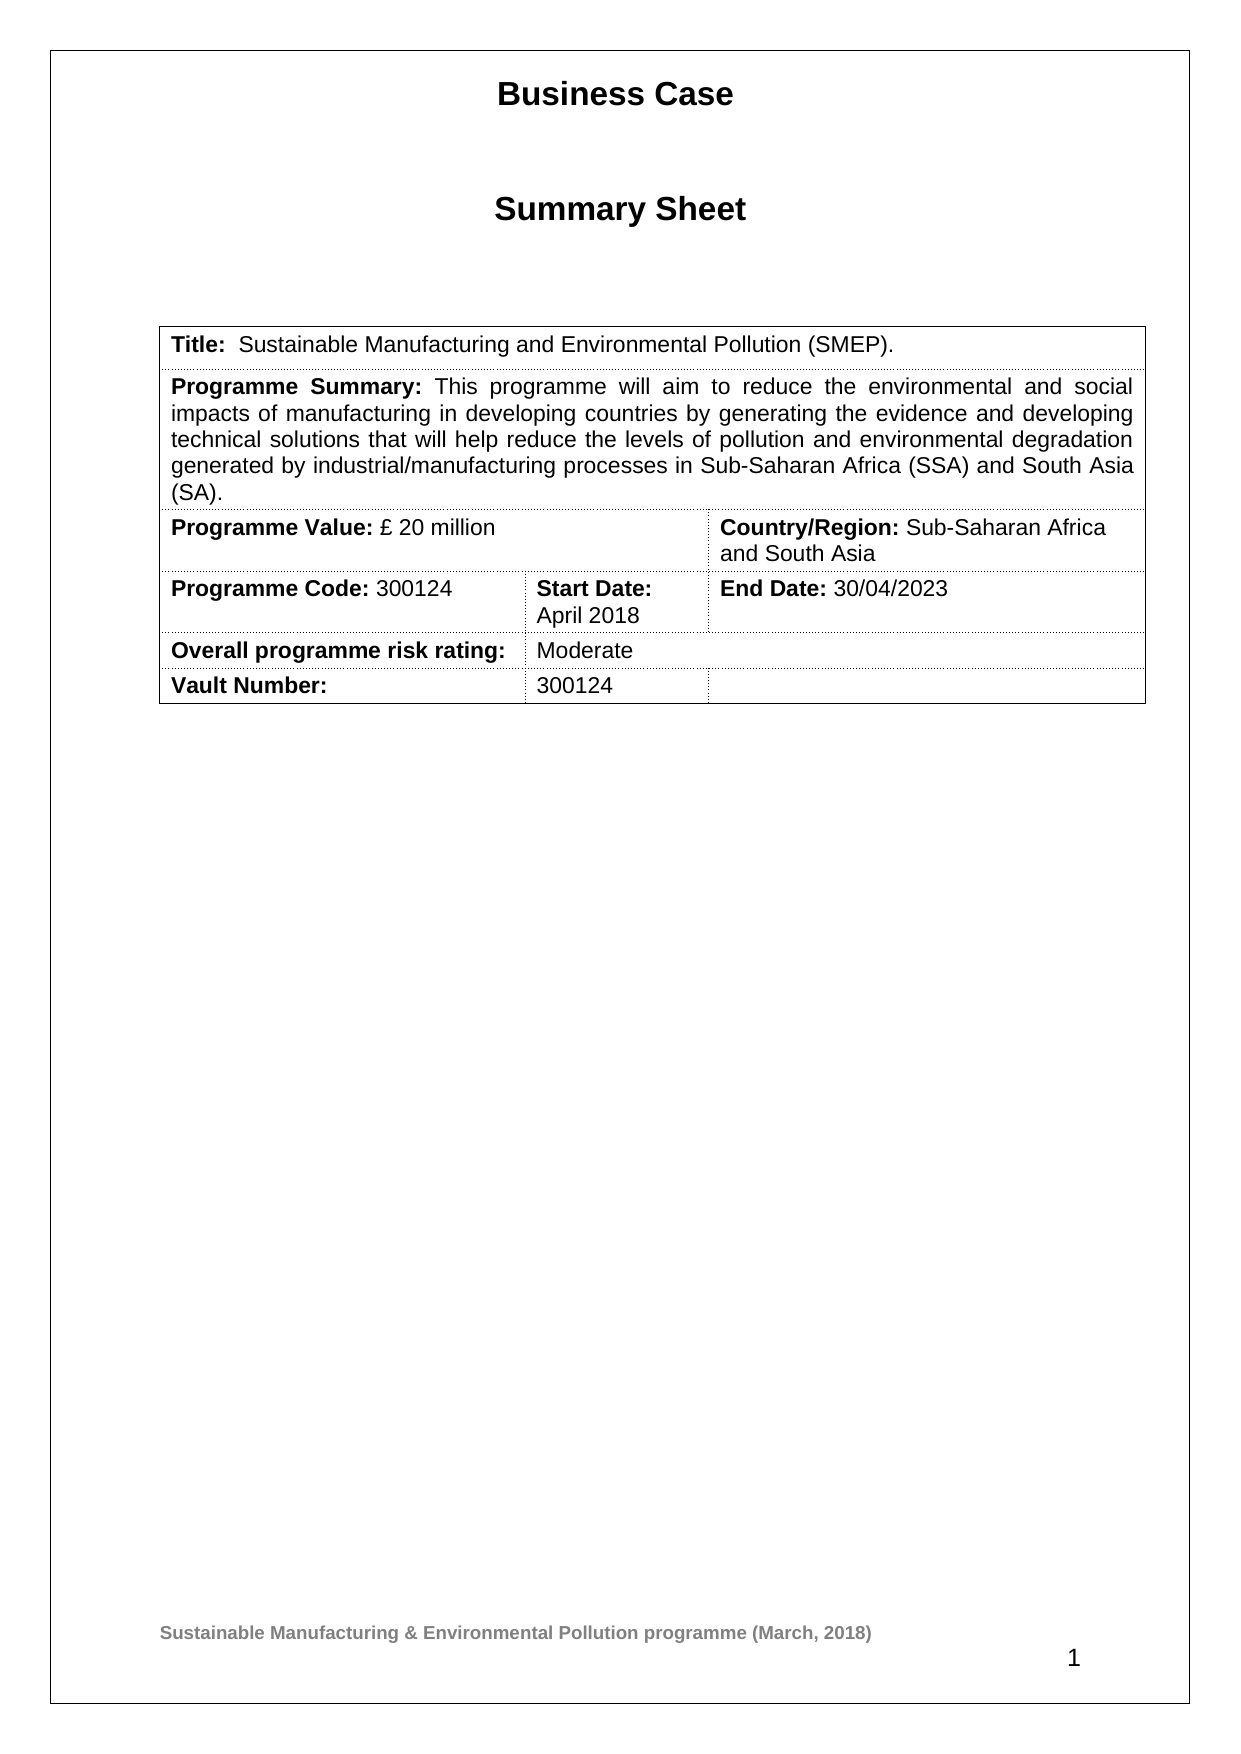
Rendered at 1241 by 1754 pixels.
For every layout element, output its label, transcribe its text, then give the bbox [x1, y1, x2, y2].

text Business Case [159, 74, 1081, 112]
table_cell [709, 668, 1145, 703]
table_cell Programme Summary: This programme will aim to reduce the environmental and social impacts of manufacturing in developing countries by generating the evidence and developing technical solutions that will help reduce the levels of pollution and environmental degradation generated by industrial/manufacturing processes in Sub-Saharan Africa (SSA) and South Asia (SA). [160, 369, 1145, 509]
table_cell 300124 [525, 668, 709, 703]
table_cell Programme Value: £ 20 million [160, 509, 709, 571]
table_cell Moderate [525, 632, 1145, 667]
table_header Title: Sustainable Manufacturing and Environmental Pollution (SMEP). [160, 327, 1145, 368]
table_cell Programme Code: 300124 [160, 571, 525, 632]
text Summary Sheet [159, 189, 1081, 228]
table_cell Overall programme risk rating: [160, 632, 525, 667]
table_cell Vault Number: [160, 668, 525, 703]
table_cell Start Date: April 2018 [525, 571, 709, 632]
table_cell End Date: 30/04/2023 [709, 571, 1145, 632]
table_cell Country/Region: Sub-Saharan Africa and South Asia [709, 509, 1145, 571]
